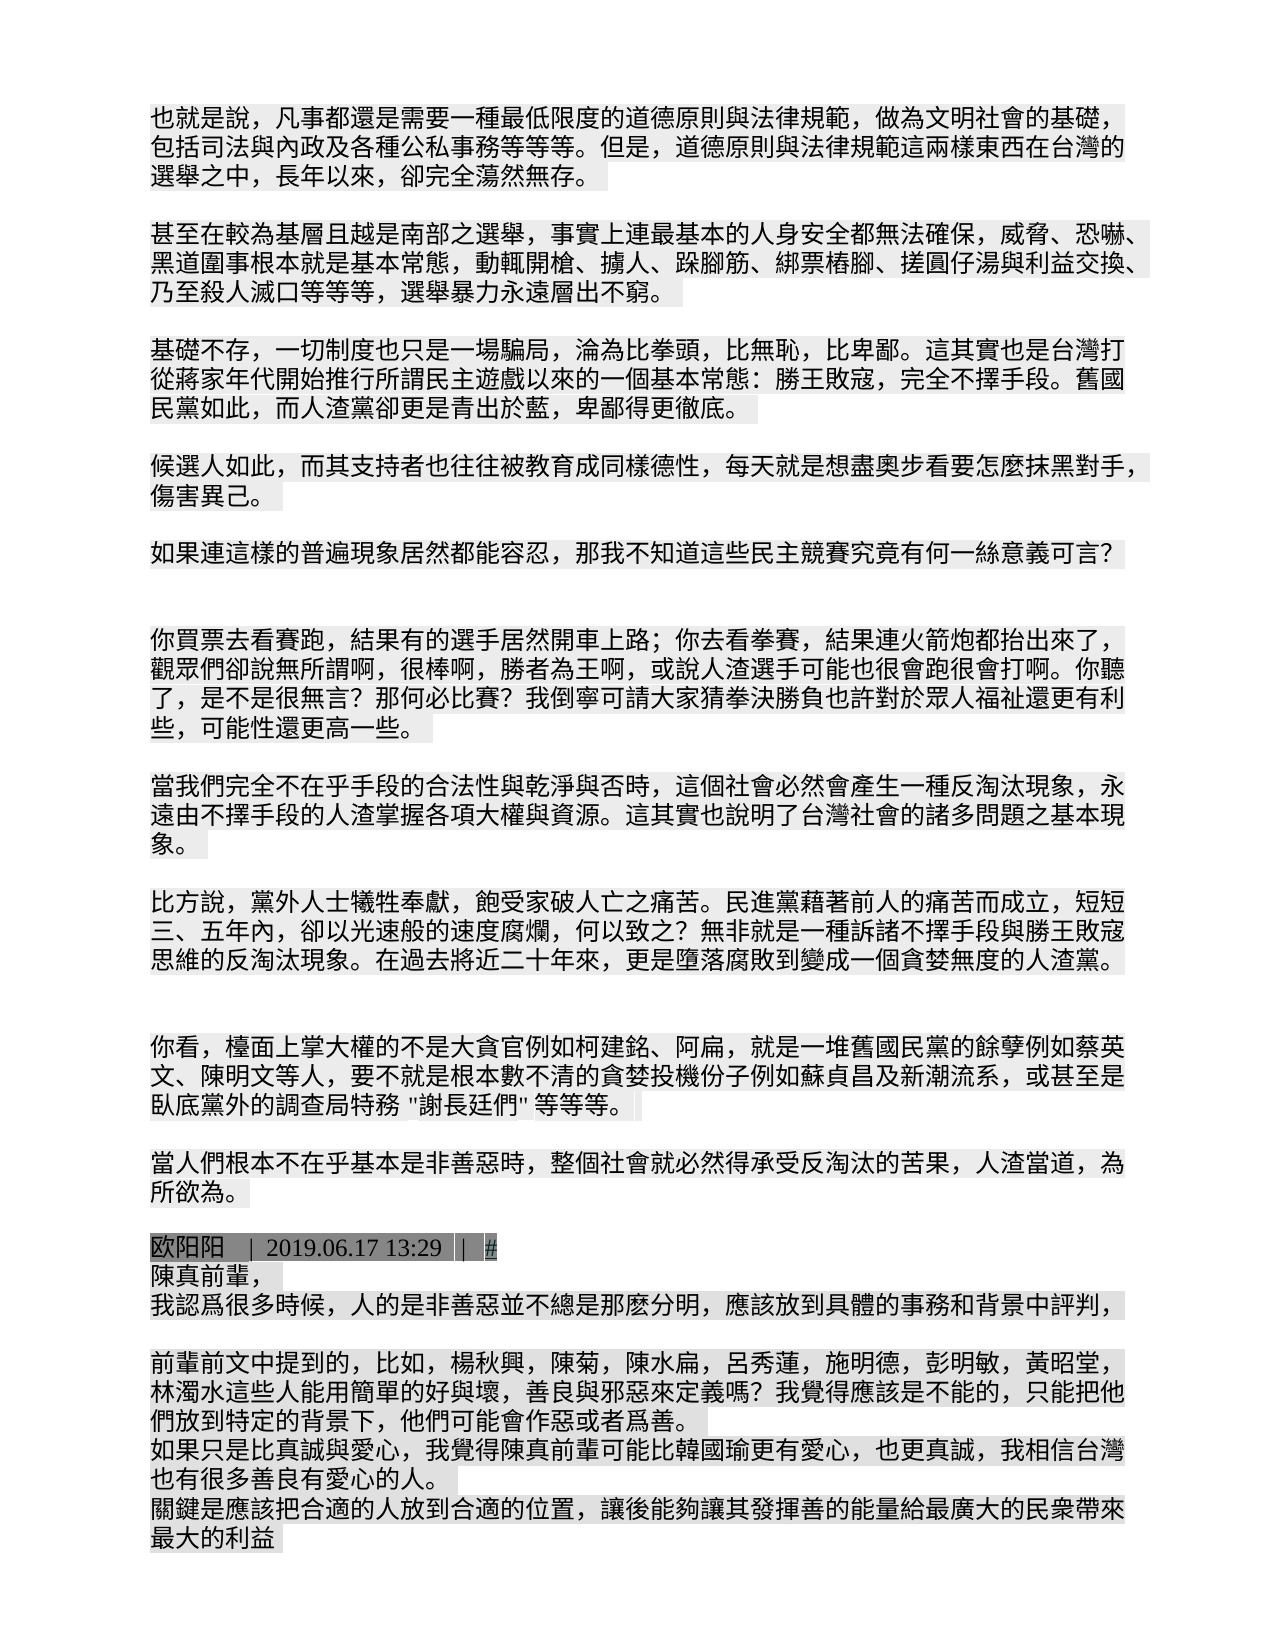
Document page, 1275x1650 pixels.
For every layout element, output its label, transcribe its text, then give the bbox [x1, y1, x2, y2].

text 陳真前輩， 我認爲很多時候，人的是非善惡並不總是那麽分明，應該放到具體的事務和背景中評判， 前輩前文中提到的，比如，楊秋興，陳菊，陳水扁，呂秀蓮，施明德，彭明敏，黃昭堂，林濁水這些人能用簡單的好與壞，善良與邪惡來定義嗎？我覺得應該是不能的，只能把他們放到特定的背景下，他們可能會作惡或者爲善。 如果只是比真誠與愛心，我覺得陳真前輩可能比韓國瑜更有愛心，也更真誠，我相信台灣也有很多善良有愛心的人。 關鍵是應該把合適的人放到合適的位置，讓後能夠讓其發揮善的能量給最廣大的民衆帶來最大的利益 [150, 1262, 1125, 1553]
text 欧阳阳 | 2019.06.17 13:29 | # [150, 1233, 1125, 1262]
text 卡韓政變 (86)：反淘汰 陳真 2019. 06. 17. 阳阳，我講話直，純粹就理說理，就字說字，請別介意。 你講的是一種可能性。問題是，光說 "可能" 是沒有意義的。我不知道我待會下班之後會不會被外星人綁架？這個可能性我無法排除，但我依然會勇往直前，該回家回家，該買菜買菜。 剛剛有位病人來掛號，主訴是經常擔心馬桶有蛇，因為她小時候常吃蛇蛋，擔心蛇媽媽十年後的今天來尋仇。這個可能性我無法排除，但我還是開藥給她，叫她安心上廁所。 人渣們將來也許這樣，也許那樣，可能這樣，也可能那樣。這些可能性都無法排除，問題是可能性有高有低，當然是選擇那個為善可能性最高的，而不是選擇一些幾乎不可能不扯爛污的人渣。 我過去20幾年不曾為任何候選人拉票，最後一個助選對象就是陳定南。韓國瑜是繼陳定南之後，我所認可的政治人物。但是基本上，我也一樣不幫人拉票，因為不想使朋友為難，因此我私下也盡量避談政治。再說，重要的不是選舉勝負，而是手段本身。我再三講的都是這一點。 人渣們利慾薰心，無所不用其極，如果有人相信那一萬億分之一改過向善之可能性，我也只能無言。 一如你所說，選舉不是選美，也不是選擇好人好事代表，但它也絕不是對於理當繩之以法的造謠抹黑栽贓嫁禍者視若無睹。 也就是說，凡事都還是需要一種最低限度的道德原則與法律規範，做為文明社會的基礎，包括司法與內政及各種公私事務等等等。但是，道德原則與法律規範這兩樣東西在台灣的選舉之中，長年以來，卻完全蕩然無存。 甚至在較為基層且越是南部之選舉，事實上連最基本的人身安全都無法確保，威脅、恐嚇、黑道圍事根本就是基本常態，動輒開槍、擄人、跺腳筋、綁票樁腳、搓圓仔湯與利益交換、乃至殺人滅口等等等，選舉暴力永遠層出不窮。 基礎不存，一切制度也只是一場騙局，淪為比拳頭，比無恥，比卑鄙。這其實也是台灣打從蔣家年代開始推行所謂民主遊戲以來的一個基本常態：勝王敗寇，完全不擇手段。舊國民黨如此，而人渣黨卻更是青出於藍，卑鄙得更徹底。 候選人如此，而其支持者也往往被教育成同樣德性，每天就是想盡奧步看要怎麼抹黑對手，傷害異己。 如果連這樣的普遍現象居然都能容忍，那我不知道這些民主競賽究竟有何一絲意義可言？ 你買票去看賽跑，結果有的選手居然開車上路；你去看拳賽，結果連火箭炮都抬出來了，觀眾們卻說無所謂啊，很棒啊，勝者為王啊，或說人渣選手可能也很會跑很會打啊。你聽了，是不是很無言？那何必比賽？我倒寧可請大家猜拳決勝負也許對於眾人福祉還更有利些，可能性還更高一些。 當我們完全不在乎手段的合法性與乾淨與否時，這個社會必然會產生一種反淘汰現象，永遠由不擇手段的人渣掌握各項大權與資源。這其實也說明了台灣社會的諸多問題之基本現象。 比方說，黨外人士犧牲奉獻，飽受家破人亡之痛苦。民進黨藉著前人的痛苦而成立，短短三、五年內，卻以光速般的速度腐爛，何以致之？無非就是一種訴諸不擇手段與勝王敗寇思維的反淘汰現象。在過去將近二十年來，更是墮落腐敗到變成一個貪婪無度的人渣黨。 你看，檯面上掌大權的不是大貪官例如柯建銘、阿扁，就是一堆舊國民黨的餘孽例如蔡英文、陳明文等人，要不就是根本數不清的貪婪投機份子例如蘇貞昌及新潮流系，或甚至是臥底黨外的調查局特務 "謝長廷們" 等等等。 當人們根本不在乎基本是非善惡時，整個社會就必然得承受反淘汰的苦果，人渣當道，為所欲為。 [150, 75, 1125, 1208]
